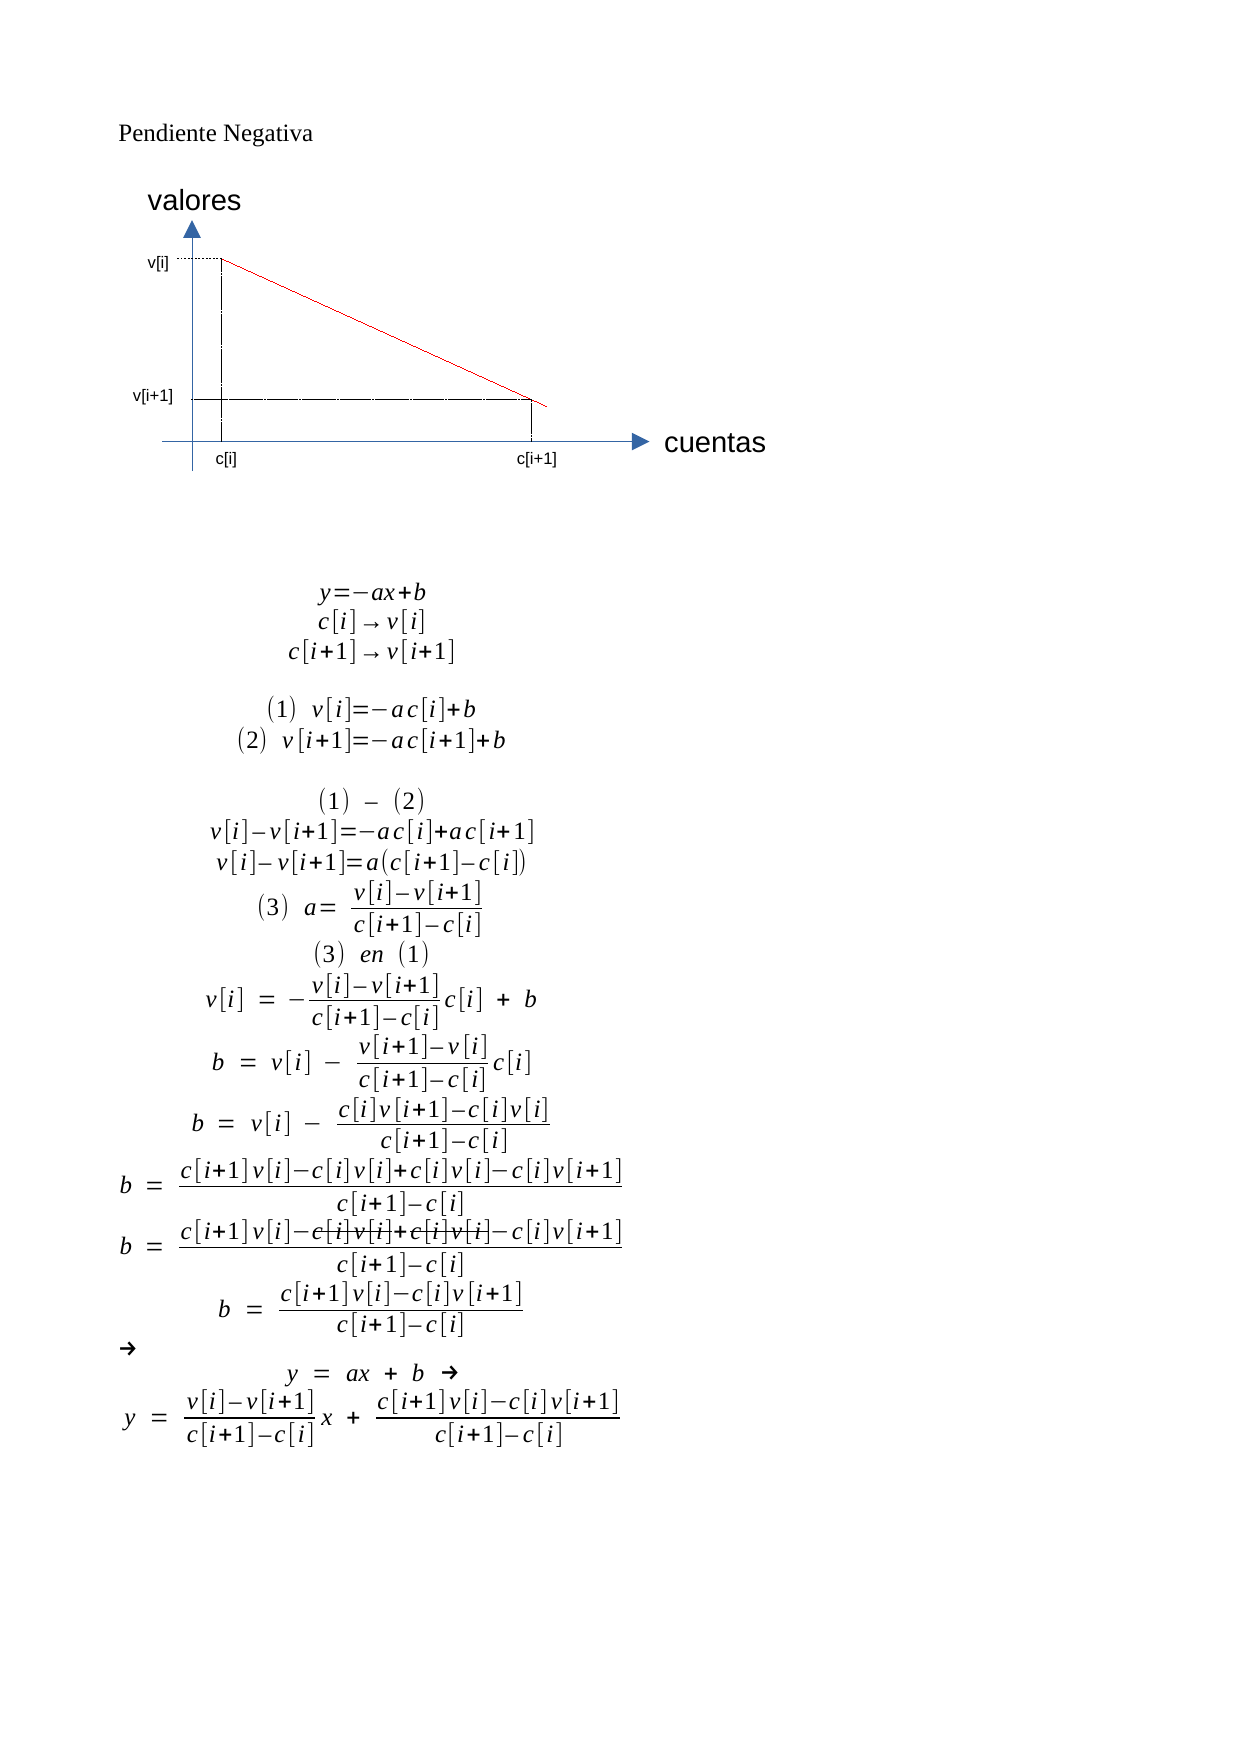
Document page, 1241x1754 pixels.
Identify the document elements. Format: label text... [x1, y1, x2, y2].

text Pendiente Negativa [118, 118, 1122, 147]
